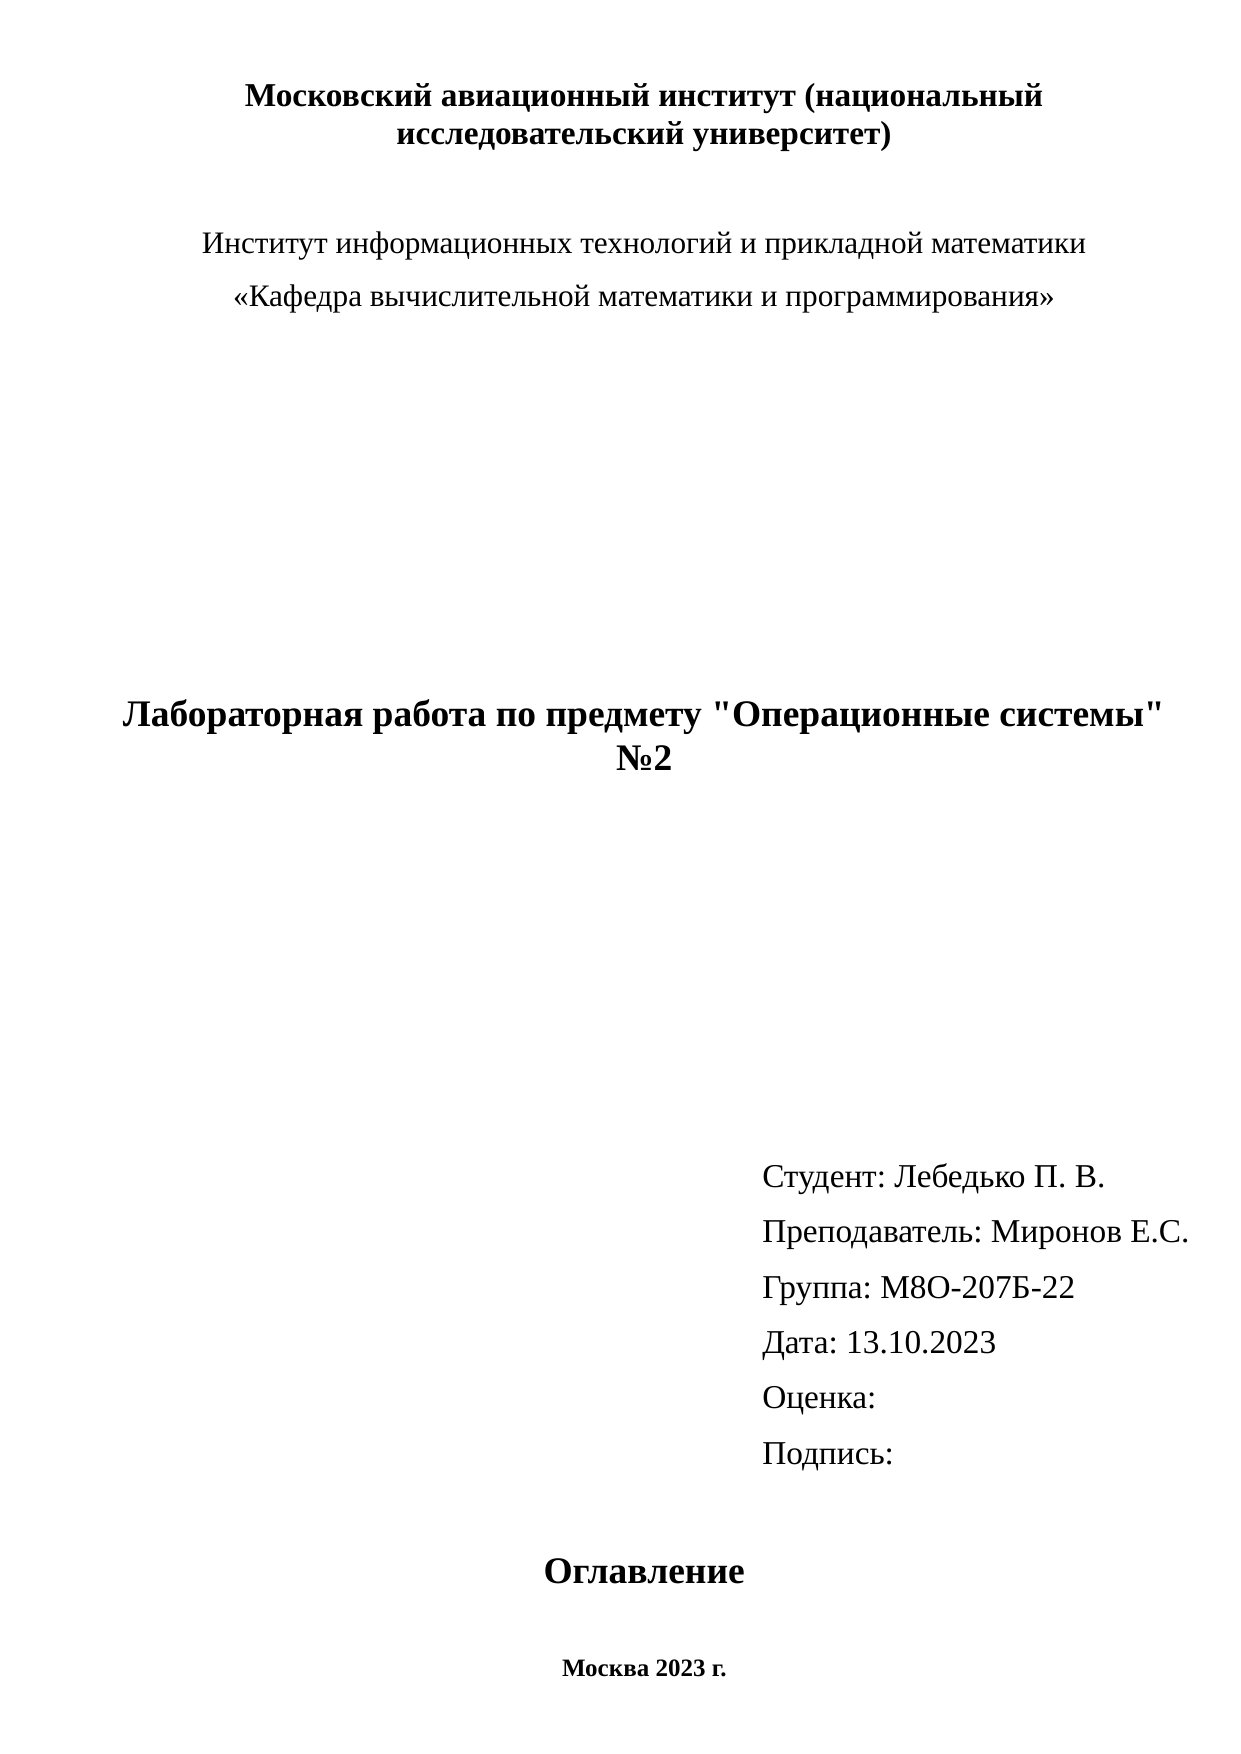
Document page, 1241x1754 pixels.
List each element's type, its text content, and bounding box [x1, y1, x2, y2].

text Подпись: [762, 1433, 1223, 1471]
text Московский авиационный институт (национальный исследовательский университет) [112, 75, 1176, 152]
text Оценка: [762, 1378, 1223, 1416]
text Группа: М8О-207Б-22 [762, 1267, 1223, 1305]
text «Кафедра вычислительной математики и программирования» [112, 277, 1176, 313]
text Оглавление [112, 1548, 1176, 1592]
text Лабораторная работа по предмету "Операционные системы" №2 [112, 691, 1176, 778]
text Институт информационных технологий и прикладной математики [112, 224, 1176, 260]
text Преподаватель: Миронов Е.С. [762, 1212, 1223, 1250]
text Студент: Лебедько П. В. [762, 1156, 1223, 1195]
text Дата: 13.10.2023 [762, 1322, 1223, 1361]
